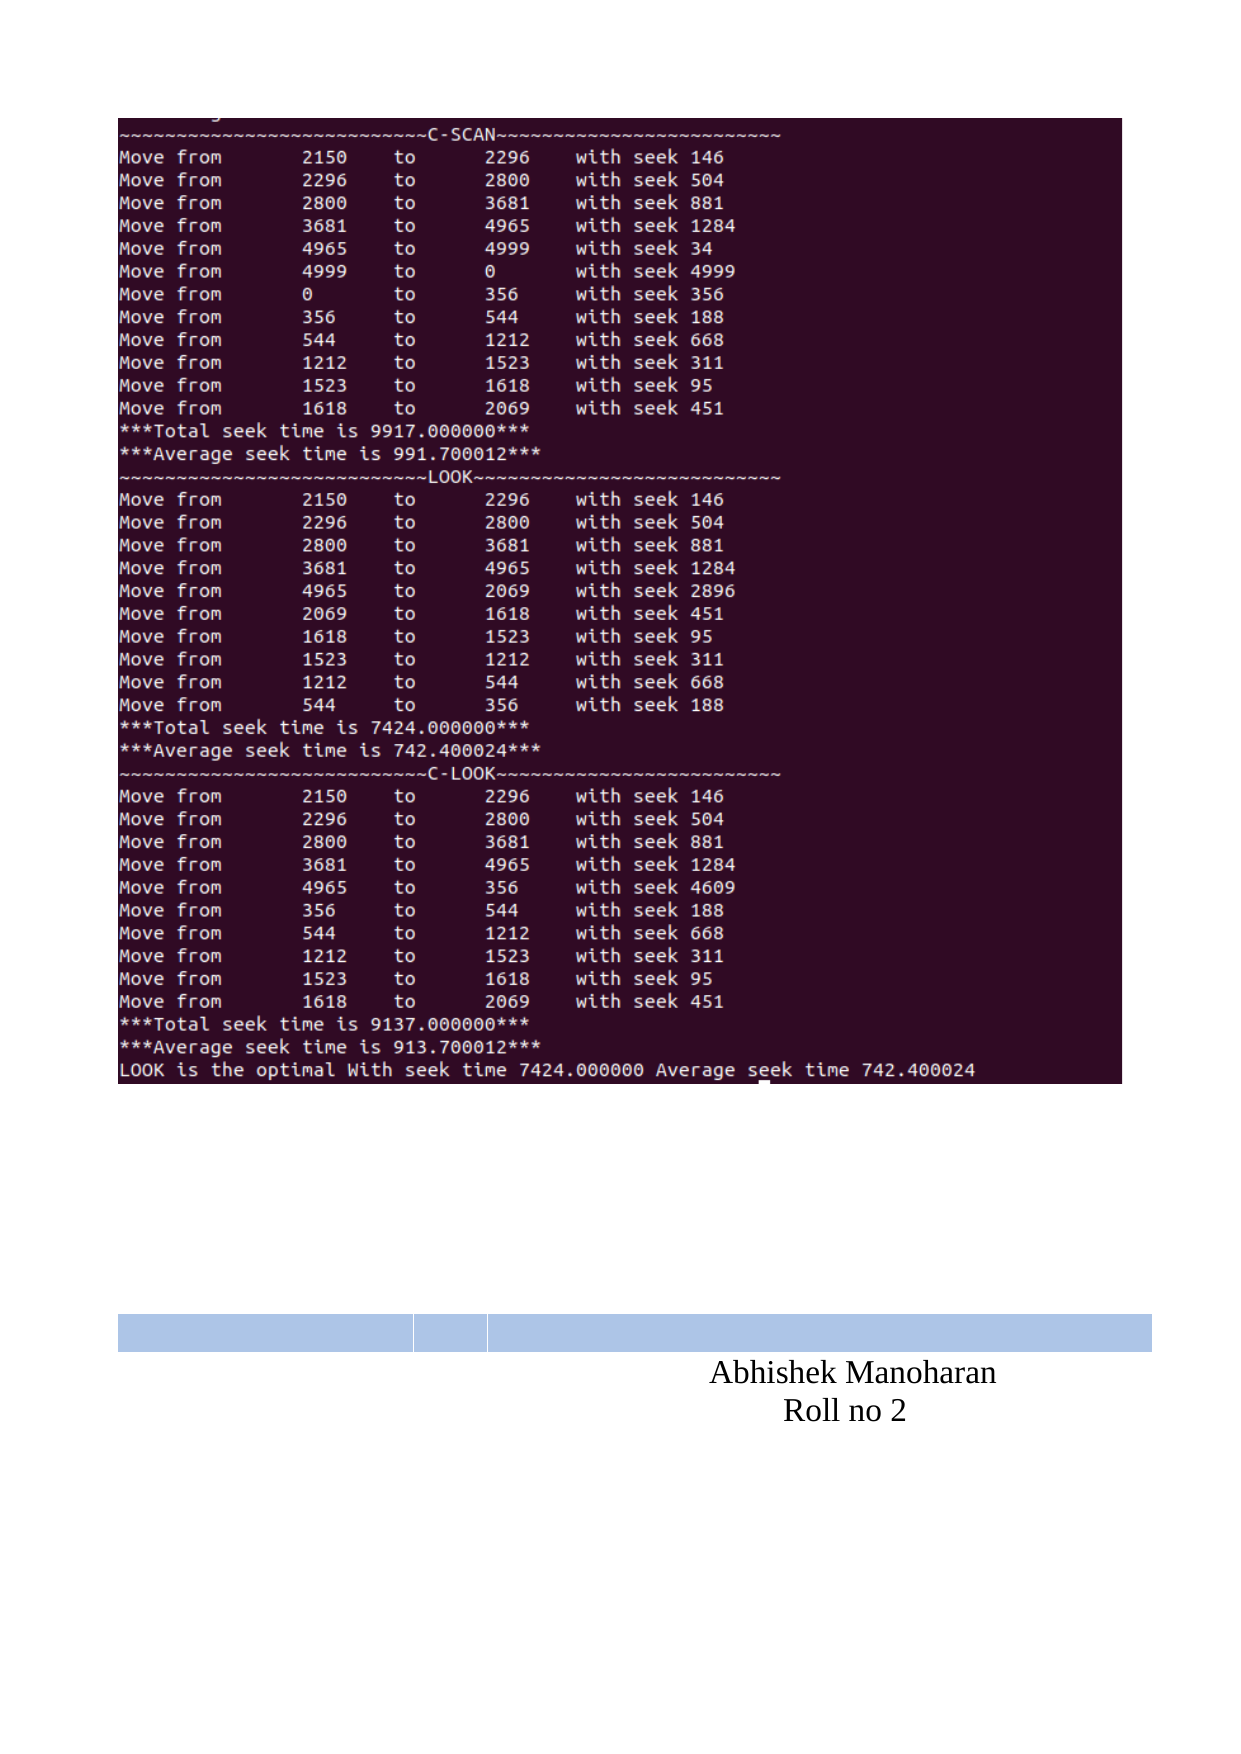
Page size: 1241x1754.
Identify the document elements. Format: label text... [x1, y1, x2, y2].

text Abhishek Manoharan [118, 1352, 1122, 1391]
picture [118, 118, 1123, 1084]
text Roll no 2 [118, 1391, 1122, 1429]
